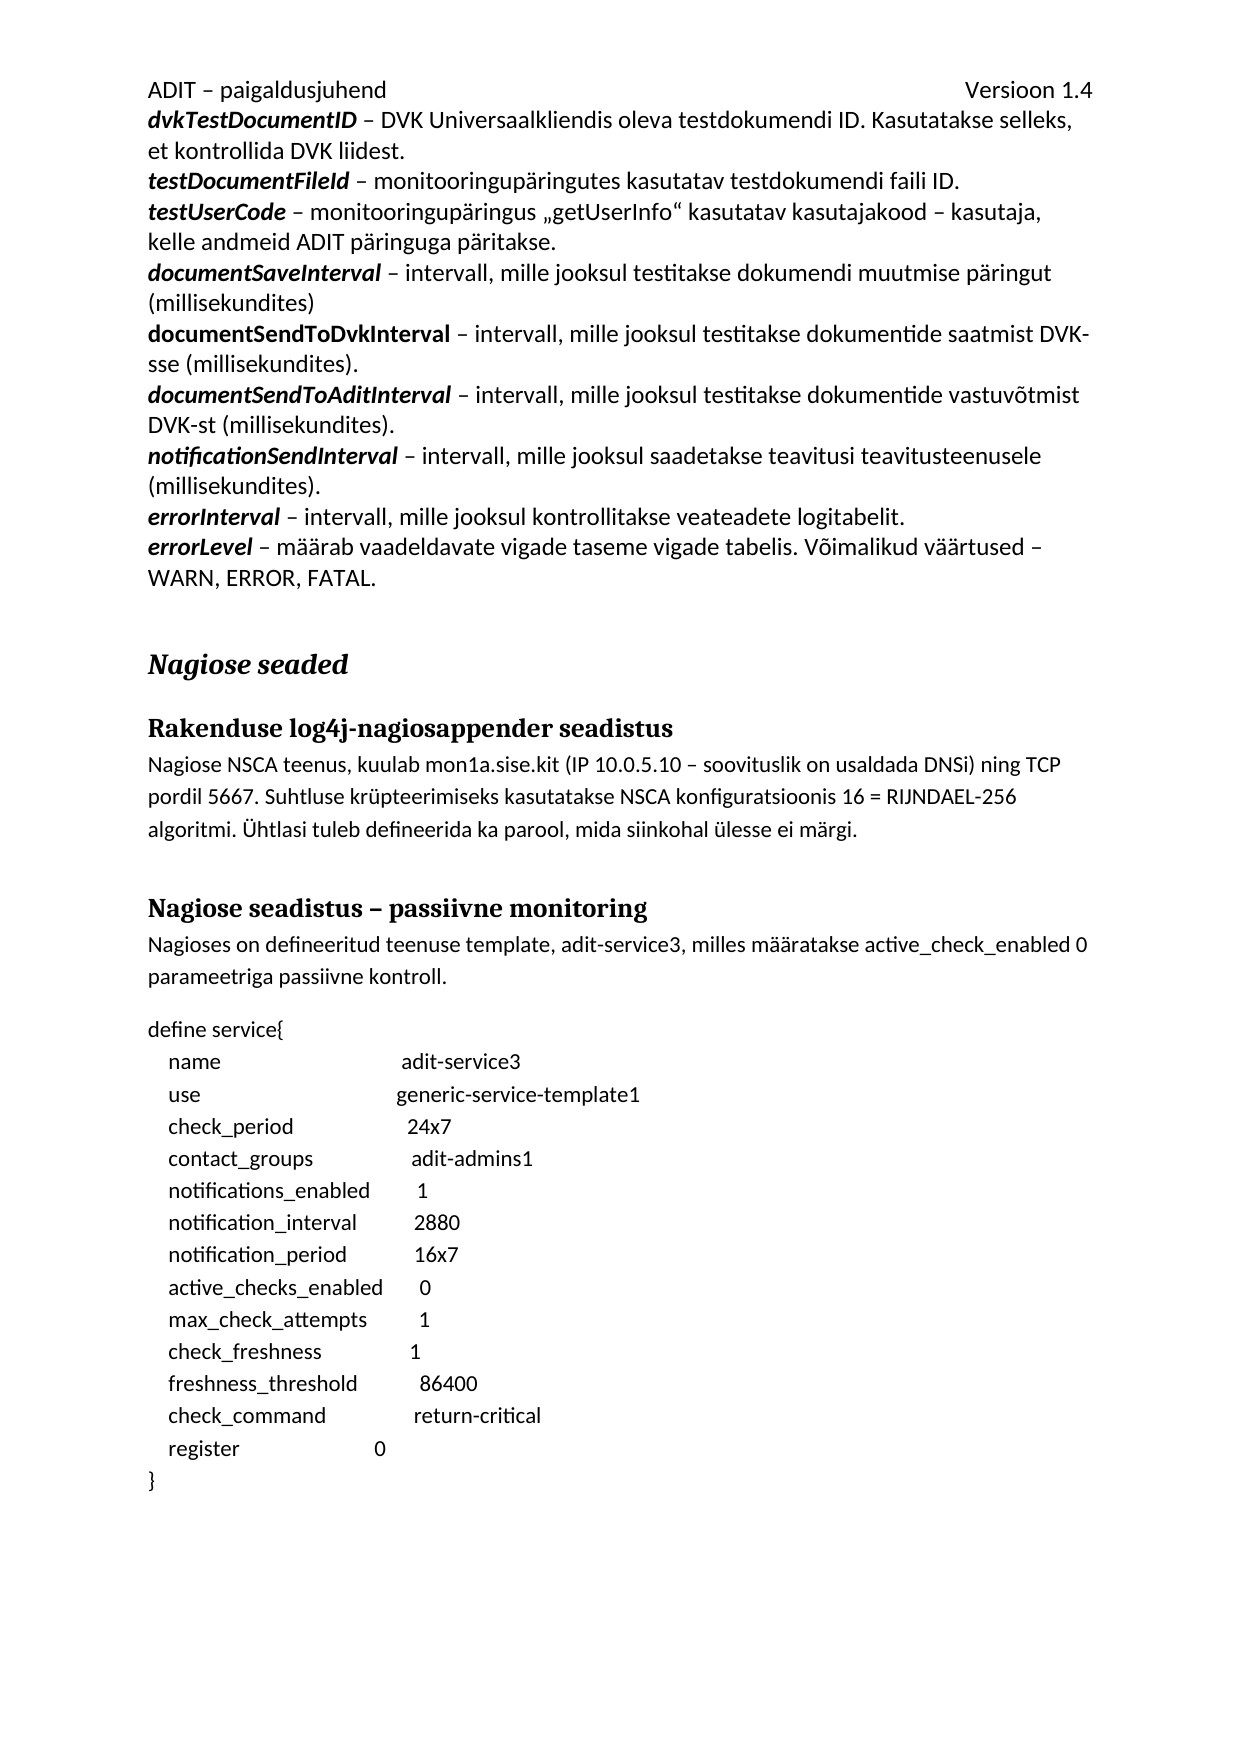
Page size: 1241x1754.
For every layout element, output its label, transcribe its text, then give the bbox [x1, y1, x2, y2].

text notificationSendInterval – intervall, mille jooksul saadetakse teavitusi teavitusteenusele (millisekundites). [148, 440, 1093, 501]
text dvkTestDocumentID – DVK Universaalkliendis oleva testdokumendi ID. Kasutatakse selleks, et kontrollida DVK liidest. [148, 104, 1093, 165]
text testDocumentFileId – monitooringupäringutes kasutatav testdokumendi faili ID. [148, 165, 1093, 196]
text define service{ name adit-service3 use generic-service-template1 check_period 24x7 contact_groups adit-admins1 notifications_enabled 1 notification_interval 2880 notification_period 16x7 active_checks_enabled 0 max_check_attempts 1 check_freshness 1 freshness_threshold 86400 check_command return-critical register 0 } [148, 1015, 1093, 1494]
text errorInterval – intervall, mille jooksul kontrollitakse veateadete logitabelit. [148, 501, 1093, 532]
subtitle Rakenduse log4j-nagiosappender seadistus [148, 713, 1093, 744]
text documentSaveInterval – intervall, mille jooksul testitakse dokumendi muutmise päringut (millisekundites) [148, 257, 1093, 318]
text documentSendToAditInterval – intervall, mille jooksul testitakse dokumentide vastuvõtmist DVK-st (millisekundites). [148, 379, 1093, 440]
text errorLevel – määrab vaadeldavate vigade taseme vigade tabelis. Võimalikud väärtused – WARN, ERROR, FATAL. [148, 532, 1093, 593]
subtitle Nagiose seadistus – passiivne monitoring [148, 893, 1093, 924]
text testUserCode – monitooringupäringus „getUserInfo“ kasutatav kasutajakood – kasutaja, kelle andmeid ADIT päringuga päritakse. [148, 196, 1093, 257]
subtitle Nagiose seaded [148, 648, 1093, 682]
text Nagiose NSCA teenus, kuulab mon1a.sise.kit (IP 10.0.5.10 – soovituslik on usaldada DNSi) ning TCP pordil 5667. Suhtluse krüpteerimiseks kasutatakse NSCA konfiguratsioonis 16 = RIJNDAEL-256 algoritmi. Ühtlasi tuleb defineerida ka parool, mida siinkohal ülesse ei märgi. [148, 750, 1093, 843]
text Nagioses on defineeritud teenuse template, adit-service3, milles määratakse active_check_enabled 0 parameetriga passiivne kontroll. [148, 930, 1093, 990]
text documentSendToDvkInterval – intervall, mille jooksul testitakse dokumentide saatmist DVK-sse (millisekundites). [148, 318, 1093, 379]
